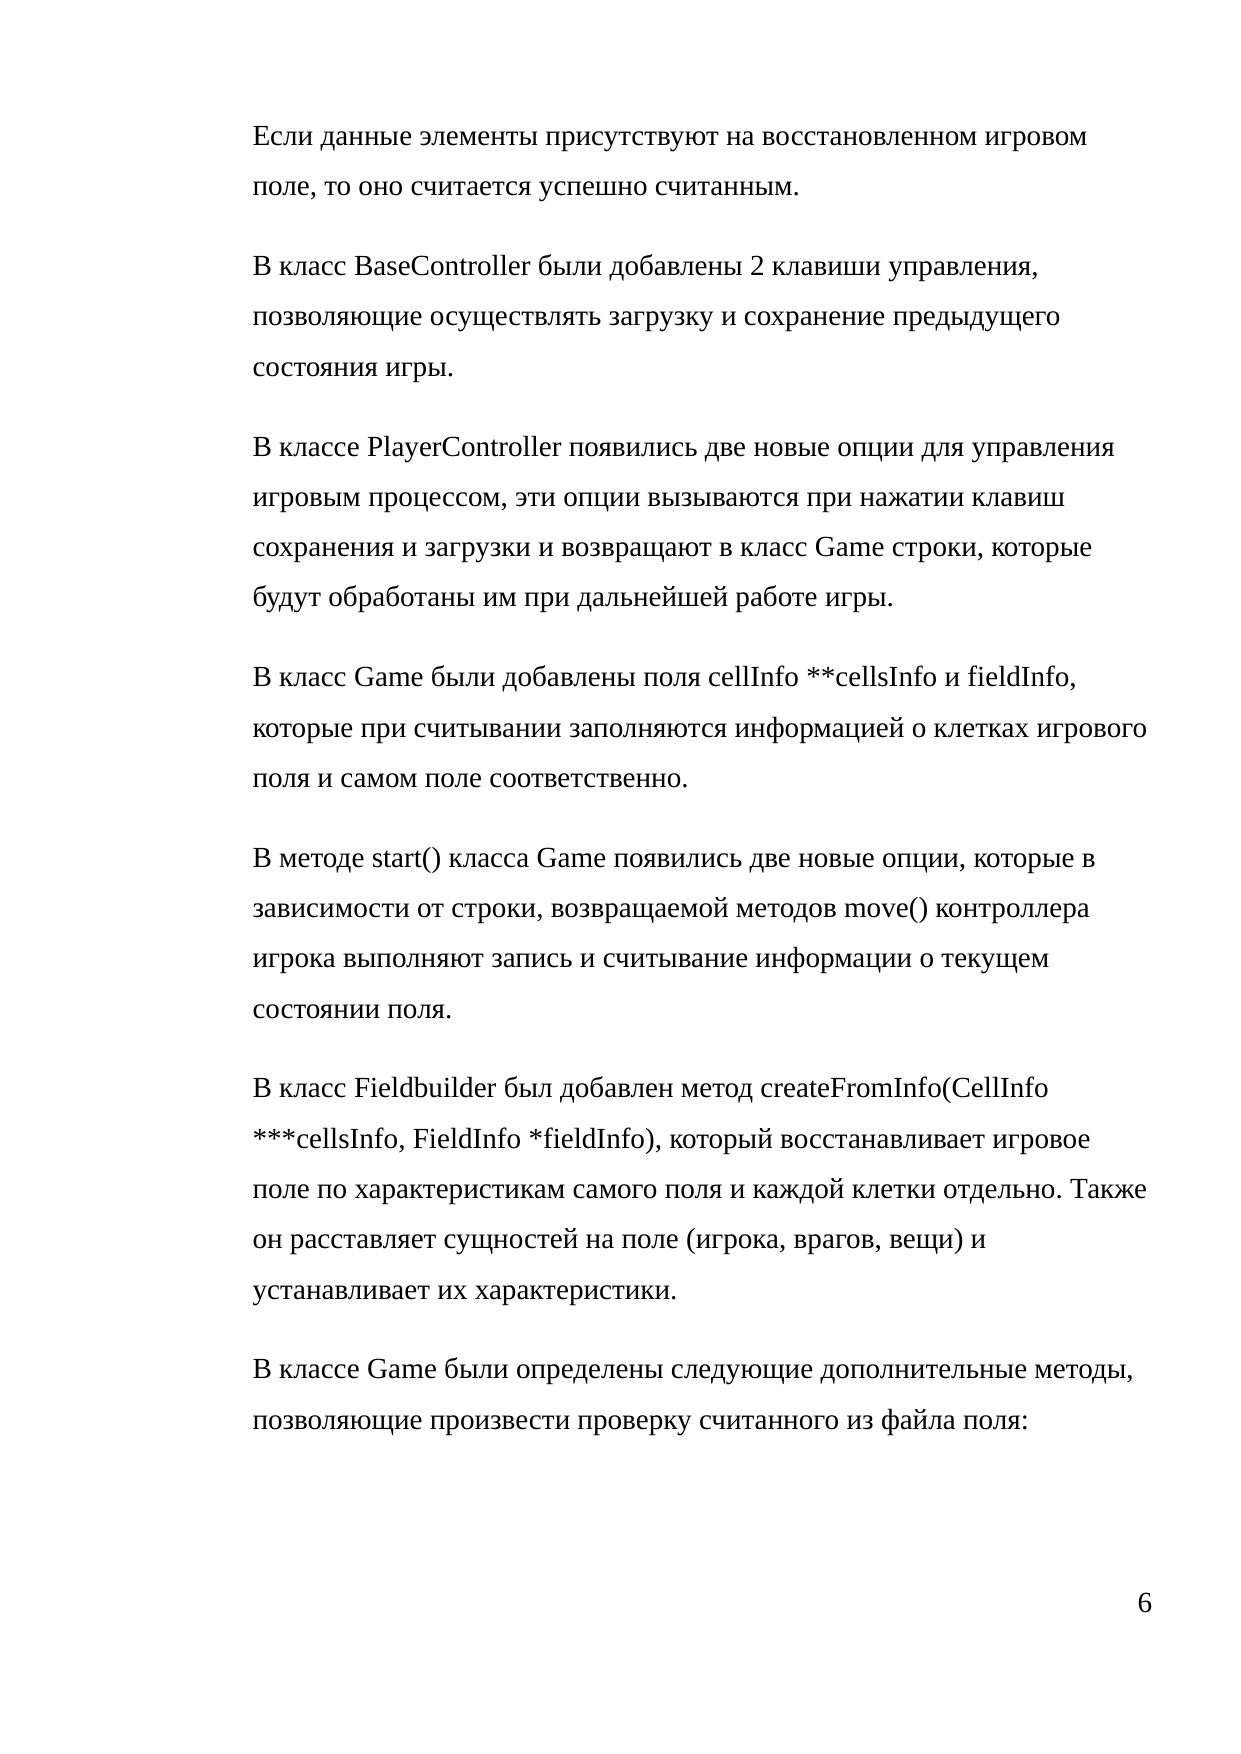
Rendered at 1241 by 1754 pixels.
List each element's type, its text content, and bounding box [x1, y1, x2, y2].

list В классе Game были определены следующие дополнительные методы, позволяющие произвести проверку считанного из файла поля: [215, 1352, 1152, 1435]
list В класс Fieldbuilder был добавлен метод createFromInfo(CellInfo ***cellsInfo, FieldInfo *fieldInfo), который восстанавливает игровое поле по характеристикам самого поля и каждой клетки отдельно. Также он расставляет сущностей на поле (игрока, врагов, вещи) и устанавливает их характеристики. [215, 1071, 1152, 1305]
list В методе start() класса Game появились две новые опции, которые в зависимости от строки, возвращаемой методов move() контроллера игрока выполняют запись и считывание информации о текущем состоянии поля. [215, 840, 1152, 1024]
list В класс BaseController были добавлены 2 клавиши управления, позволяющие осуществлять загрузку и сохранение предыдущего состояния игры. [215, 248, 1152, 382]
list Если данные элементы присутствуют на восстановленном игровом поле, то оно считается успешно считанным. [215, 118, 1152, 202]
list В классе PlayerController появились две новые опции для управления игровым процессом, эти опции вызываются при нажатии клавиш сохранения и загрузки и возвращают в класс Game строки, которые будут обработаны им при дальнейшей работе игры. [215, 429, 1152, 613]
list В класс Game были добавлены поля cellInfo **cellsInfo и fieldInfo, которые при считывании заполняются информацией о клетках игрового поля и самом поле соответственно. [215, 659, 1152, 793]
